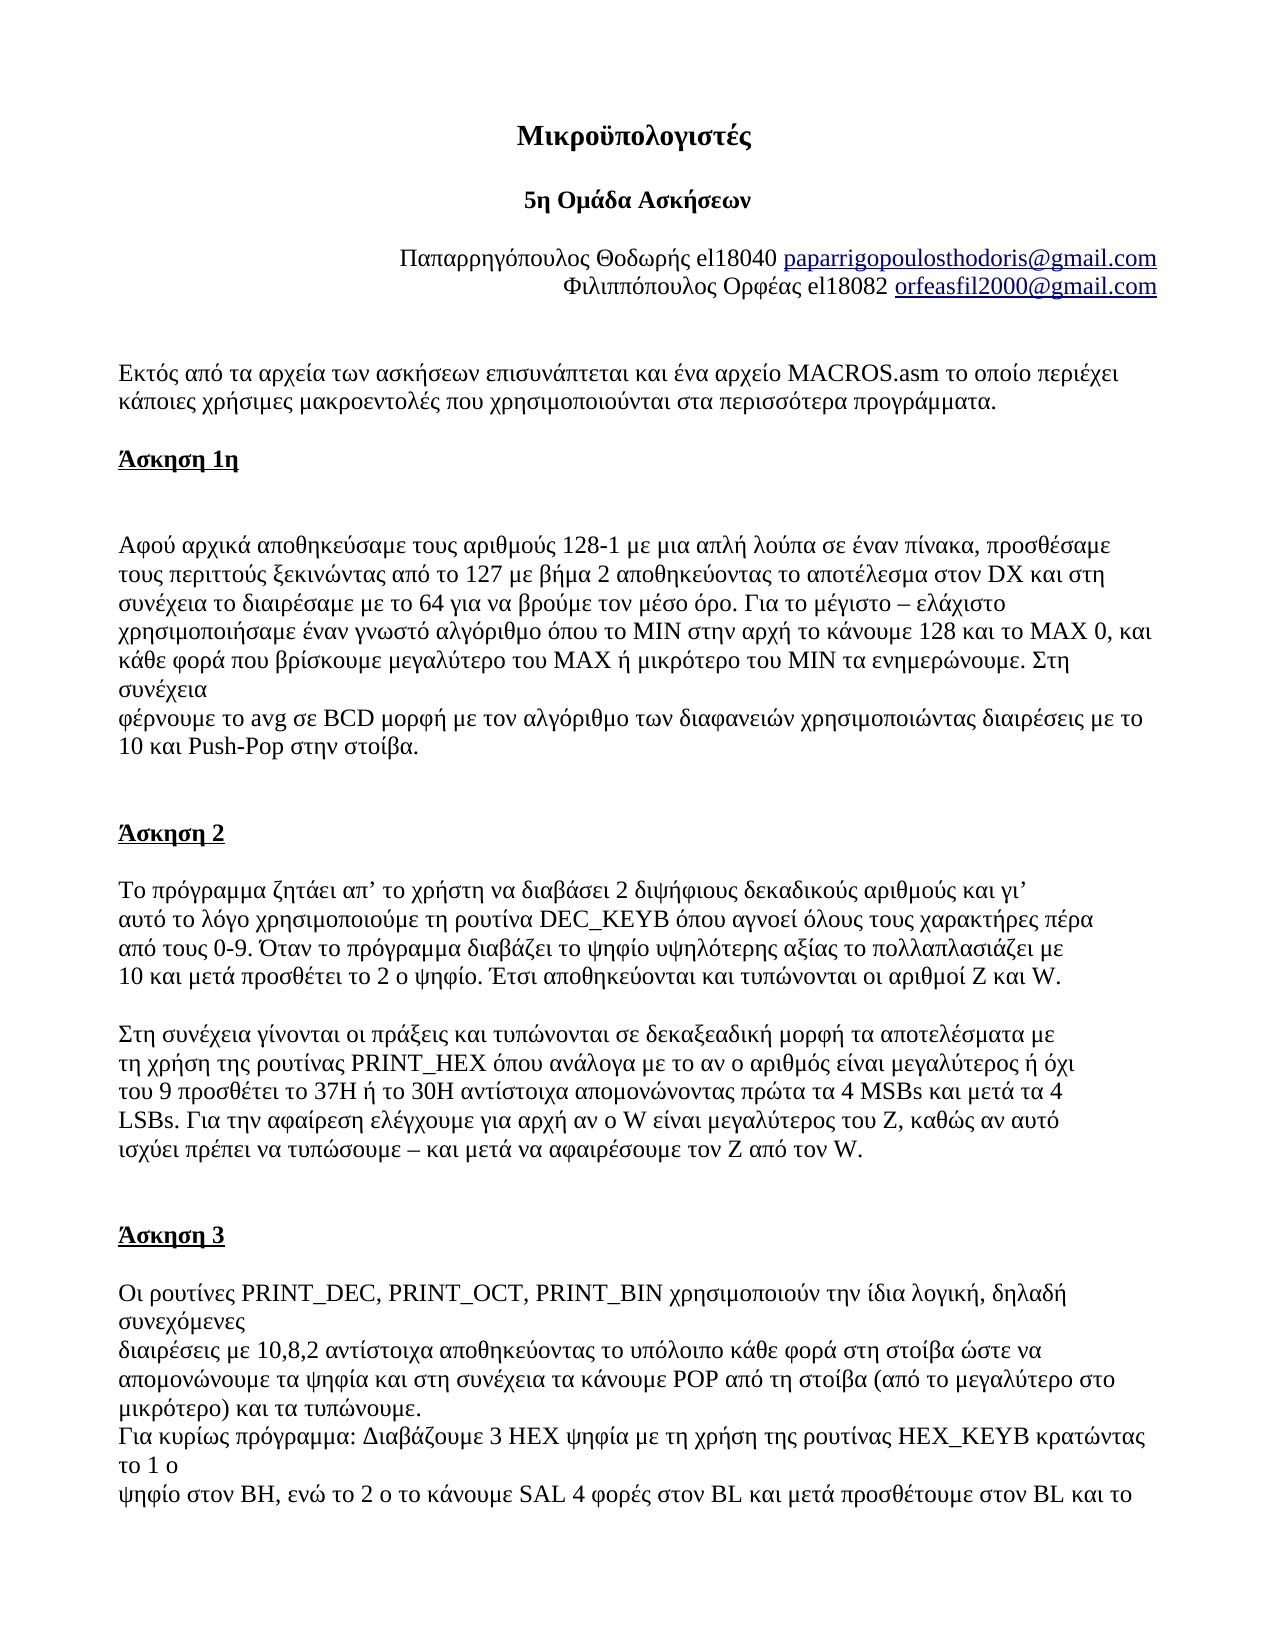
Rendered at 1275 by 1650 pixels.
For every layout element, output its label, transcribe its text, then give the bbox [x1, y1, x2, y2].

text τη χρήση της ρουτίνας PRINT_HEX όπου ανάλογα με το αν ο αριθμός είναι μεγαλύτερος ή όχι [118, 1048, 1157, 1076]
text μικρότερο) και τα τυπώνουμε. [118, 1393, 1157, 1421]
text χρησιμοποιήσαμε έναν γνωστό αλγόριθμο όπου το ΜΙΝ στην αρχή το κάνουμε 128 και το MAX 0, και [118, 616, 1157, 645]
text Αφού αρχικά αποθηκεύσαμε τους αριθμούς 128-1 με μια απλή λούπα σε έναν πίνακα, προσθέσαμε [118, 530, 1157, 559]
text Στη συνέχεια γίνονται οι πράξεις και τυπώνονται σε δεκαξεαδική μορφή τα αποτελέσματα με [118, 1019, 1157, 1048]
text κάποιες χρήσιμες μακροεντολές που χρησιμοποιούνται στα περισσότερα προγράμματα. [118, 386, 1157, 415]
text Για κυρίως πρόγραμμα: Διαβάζουμε 3 HEX ψηφία με τη χρήση της ρουτίνας HEX_KEYB κρατώντας το 1 ο [118, 1421, 1157, 1479]
text απομονώνουμε τα ψηφία και στη συνέχεια τα κάνουμε POP από τη στοίβα (από το μεγαλύτερο στο [118, 1364, 1157, 1393]
text συνέχεια το διαιρέσαμε με το 64 για να βρούμε τον μέσο όρο. Για το μέγιστο – ελάχιστο [118, 588, 1157, 616]
text τους περιττούς ξεκινώντας από το 127 με βήμα 2 αποθηκεύοντας το αποτέλεσμα στον DX και στη [118, 559, 1157, 588]
text Το πρόγραμμα ζητάει απ’ το χρήστη να διαβάσει 2 διψήφιους δεκαδικούς αριθμούς και γι’ [118, 875, 1157, 904]
text από τους 0-9. Όταν το πρόγραμμα διαβάζει το ψηφίο υψηλότερης αξίας το πολλαπλασιάζει με [118, 933, 1157, 961]
text Εκτός από τα αρχεία των ασκήσεων επισυνάπτεται και ένα αρχείο MACROS.asm το οποίο περιέχει [118, 358, 1157, 386]
text Φιλιππόπουλος Ορφέας el18082 orfeasfil2000@gmail.com [118, 271, 1157, 300]
text Παπαρρηγόπουλος Θοδωρής el18040 paparrigopoulosthodoris@gmail.com [118, 243, 1157, 271]
text ισχύει πρέπει να τυπώσουμε – και μετά να αφαιρέσουμε τον Ζ από τον W. [118, 1134, 1157, 1163]
text αυτό το λόγο χρησιμοποιούμε τη ρουτίνα DEC_KEYB όπου αγνοεί όλους τους χαρακτήρες πέρα [118, 904, 1157, 933]
text διαιρέσεις με 10,8,2 αντίστοιχα αποθηκεύοντας το υπόλοιπο κάθε φορά στη στοίβα ώστε να [118, 1335, 1157, 1364]
text 10 και Push-Pop στην στοίβα. [118, 731, 1157, 760]
text Μικροϋπολογιστές [118, 118, 1157, 185]
text 5η Ομάδα Ασκήσεων [118, 185, 1157, 214]
text ψηφίο στον BH, ενώ το 2 ο το κάνουμε SAL 4 φορές στον BL και μετά προσθέτουμε στον BL και το [118, 1479, 1157, 1508]
text του 9 προσθέτει το 37H ή το 30Η αντίστοιχα απομονώνοντας πρώτα τα 4 MSBs και μετά τα 4 [118, 1076, 1157, 1105]
text Άσκηση 1η [118, 444, 1157, 473]
text 10 και μετά προσθέτει το 2 ο ψηφίο. Έτσι αποθηκεύονται και τυπώνονται οι αριθμοί Z και W. [118, 961, 1157, 990]
text Οι ρουτίνες PRINT_DEC, PRINT_OCT, PRINT_BIN χρησιμοποιούν την ίδια λογική, δηλαδή συνεχόμενες [118, 1278, 1157, 1335]
text Άσκηση 2 [118, 818, 1157, 846]
text κάθε φορά που βρίσκουμε μεγαλύτερο του ΜΑΧ ή μικρότερο του ΜΙΝ τα ενημερώνουμε. Στη συνέχεια [118, 645, 1157, 703]
text φέρνουμε το avg σε BCD μορφή με τον αλγόριθμο των διαφανειών χρησιμοποιώντας διαιρέσεις με το [118, 703, 1157, 731]
text LSBs. Για την αφαίρεση ελέγχουμε για αρχή αν ο W είναι μεγαλύτερος του Ζ, καθώς αν αυτό [118, 1105, 1157, 1134]
text Άσκηση 3 [118, 1220, 1157, 1249]
